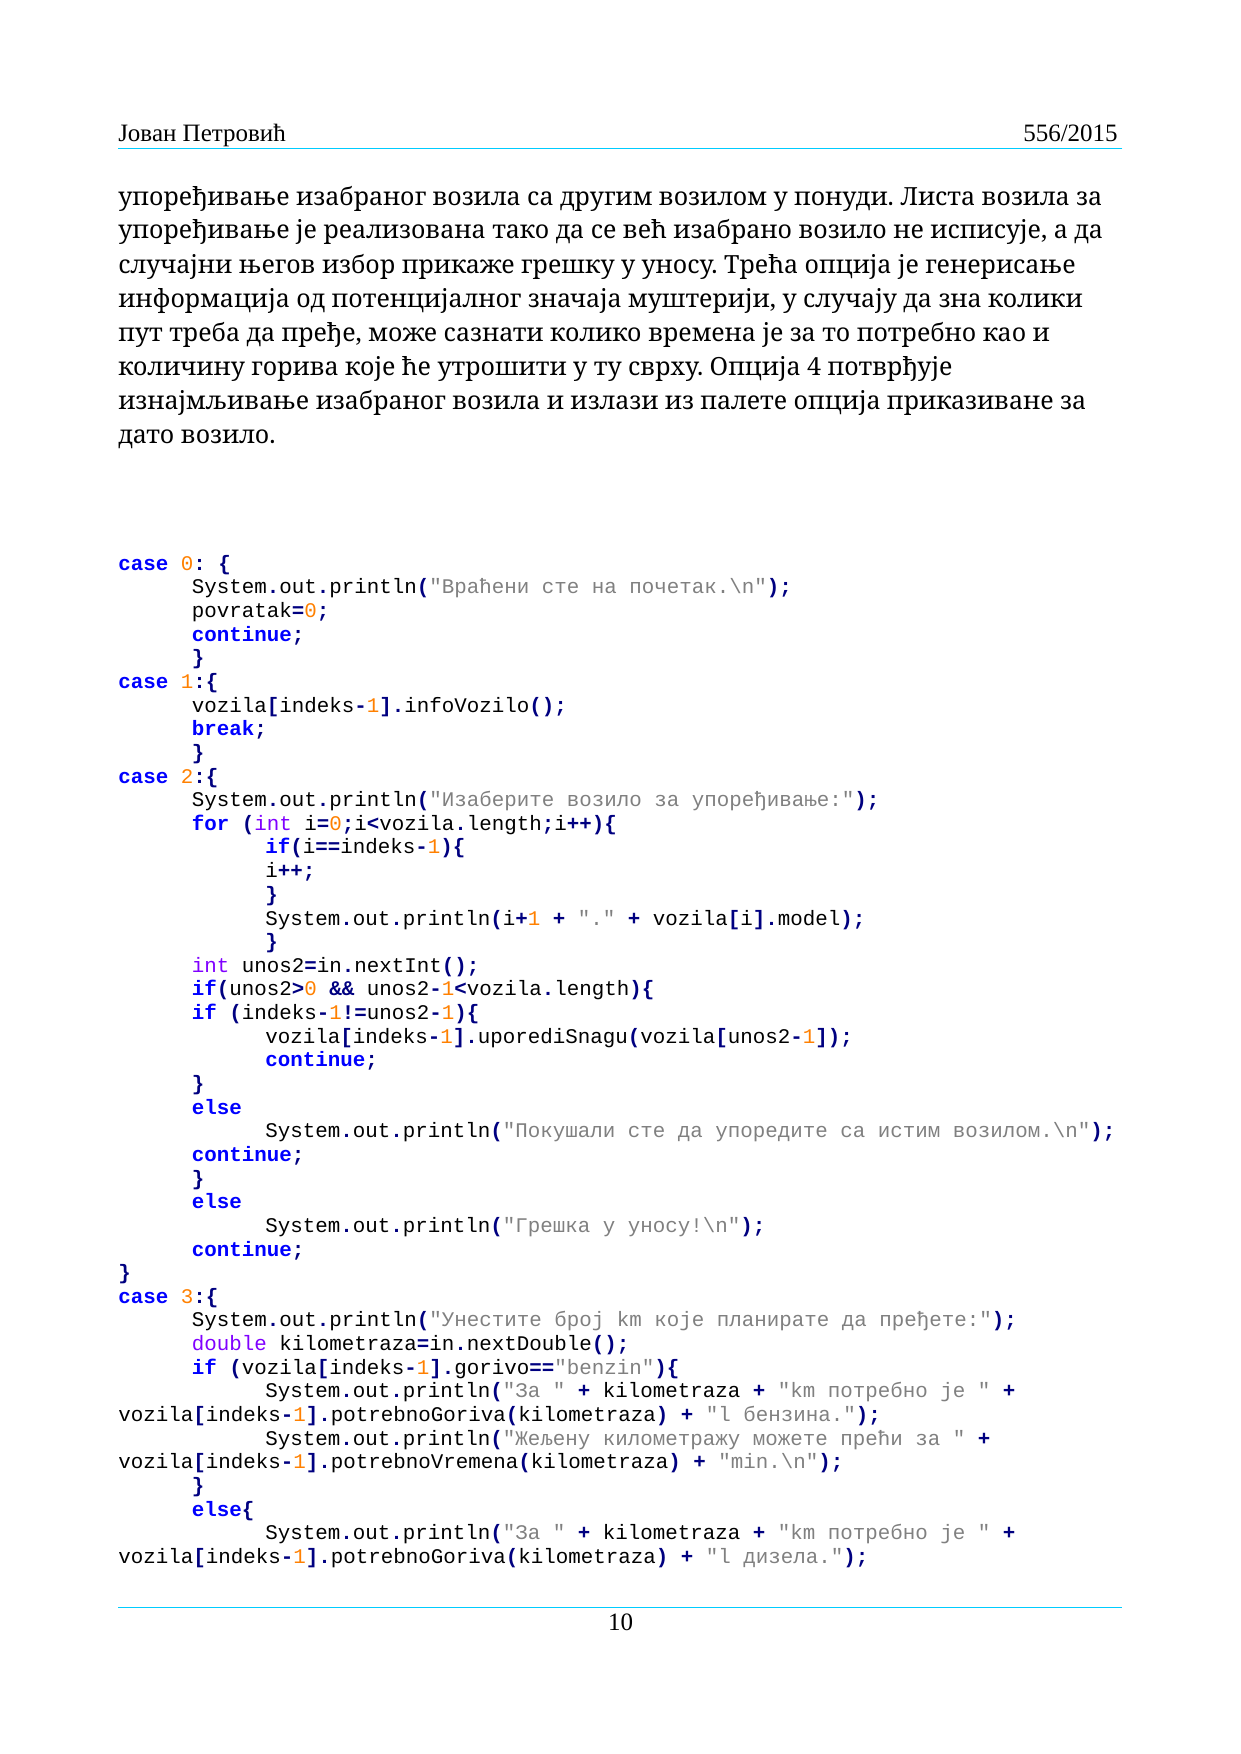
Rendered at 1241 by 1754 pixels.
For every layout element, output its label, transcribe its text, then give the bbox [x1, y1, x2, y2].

text int unos2=in.nextInt(); [118, 955, 1122, 978]
text System.out.println("Жељену километражу можете прећи за " + vozila[indeks-1].potrebnoVremena(kilometraza) + "min.\n"); [118, 1428, 1122, 1475]
text } [118, 1073, 1122, 1097]
text povratak=0; [118, 600, 1122, 624]
text упоређивање изабраног возила са другим возилом у понуди. Листа возила за упоређивање је реализована тако да се већ изабрано возило не исписује, а да случајни његов избор прикаже грешку у уносу. Трећа опција је генерисање информација од потенцијалног значаја муштерији, у случају да зна колики пут треба да пређе, може сазнати колико времена је за то потребно као и количину горива које ће утрошити у ту сврху. Опција 4 потврђује изнајмљивање изабраног возила и излази из палете опција приказиване за дато возило. [118, 178, 1122, 451]
text else{ [118, 1499, 1122, 1522]
text continue; [118, 1238, 1122, 1262]
text System.out.println("Унестите број km које планирате да пређете:"); [118, 1309, 1122, 1333]
text } [118, 742, 1122, 766]
text case 2:{ [118, 766, 1122, 789]
text if (indeks-1!=unos2-1){ [118, 1002, 1122, 1026]
text else [118, 1097, 1122, 1120]
text case 0: { [118, 553, 1122, 576]
text System.out.println("Враћени сте на почетак.\n"); [118, 576, 1122, 600]
text vozila[indeks-1].uporediSnagu(vozila[unos2-1]); [118, 1026, 1122, 1049]
text if(i==indeks-1){ [118, 837, 1122, 860]
text for (int i=0;i<vozila.length;i++){ [118, 813, 1122, 837]
text System.out.println("За " + kilometraza + "km потребно је " + vozila[indeks-1].potrebnoGoriva(kilometraza) + "l дизела."); [118, 1522, 1122, 1569]
text if (vozila[indeks-1].gorivo=="benzin"){ [118, 1357, 1122, 1380]
text } [118, 1262, 1122, 1286]
text } [118, 1475, 1122, 1499]
text case 3:{ [118, 1286, 1122, 1309]
text System.out.println(i+1 + "." + vozila[i].model); [118, 907, 1122, 931]
text } [118, 647, 1122, 671]
text break; [118, 718, 1122, 742]
text continue; [118, 1049, 1122, 1073]
text i++; [118, 860, 1122, 884]
text case 1:{ [118, 671, 1122, 695]
text System.out.println("Изаберите возило за упоређивање:"); [118, 789, 1122, 813]
text else [118, 1191, 1122, 1215]
text continue; [118, 624, 1122, 647]
text } [118, 1168, 1122, 1191]
text double kilometraza=in.nextDouble(); [118, 1333, 1122, 1357]
text vozila[indeks-1].infoVozilo(); [118, 695, 1122, 718]
text continue; [118, 1144, 1122, 1168]
text } [118, 884, 1122, 907]
text } [118, 931, 1122, 955]
text if(unos2>0 && unos2-1<vozila.length){ [118, 978, 1122, 1002]
text System.out.println("За " + kilometraza + "km потребно је " + vozila[indeks-1].potrebnoGoriva(kilometraza) + "l бензина."); [118, 1380, 1122, 1428]
text System.out.println("Грешка у уносу!\n"); [118, 1215, 1122, 1238]
text System.out.println("Покушали сте да упоредите са истим возилом.\n"); [118, 1120, 1122, 1144]
